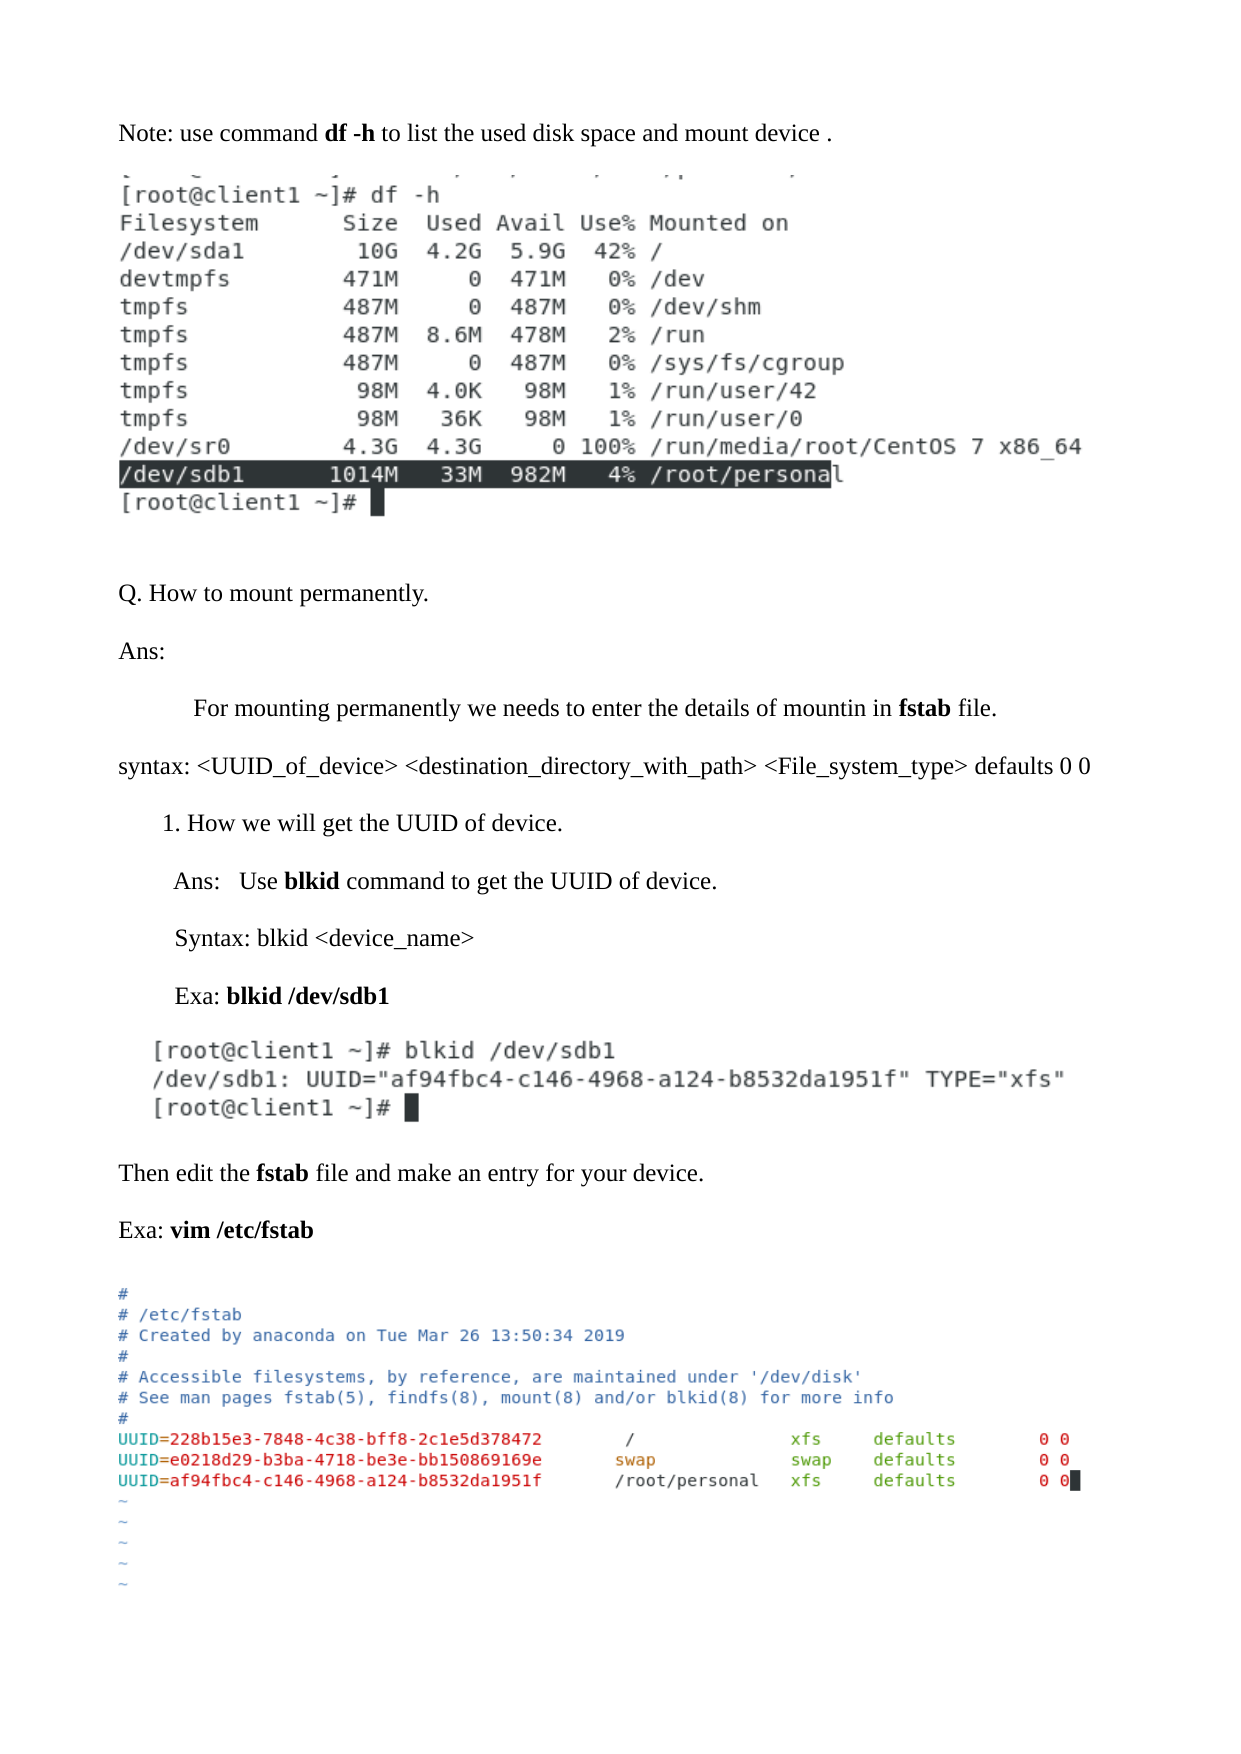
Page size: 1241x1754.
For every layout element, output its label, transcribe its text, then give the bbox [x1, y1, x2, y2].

text Exa: vim /etc/fstab [118, 1215, 1122, 1244]
picture [153, 1038, 1087, 1130]
text syntax: <UUID_of_device> <destination_directory_with_path> <File_system_type> defaults 0 0 [118, 751, 1122, 780]
text Syntax: blkid <device_name> [118, 923, 1122, 952]
text Ans: Use blkid command to get the UUID of device. [118, 866, 1122, 895]
text Ans: [118, 636, 1122, 665]
text Note: use command df -h to list the used disk space and mount device . [118, 118, 1122, 147]
text Exa: blkid /dev/sdb1 [118, 981, 1122, 1010]
text Then edit the fstab file and make an entry for your device. [118, 1158, 1122, 1187]
picture [118, 175, 1123, 521]
text Q. How to mount permanently. [118, 578, 1122, 607]
text For mounting permanently we needs to enter the details of mountin in fstab file. [118, 693, 1122, 722]
text 1. How we will get the UUID of device. [118, 808, 1122, 837]
picture [118, 1272, 1123, 1590]
